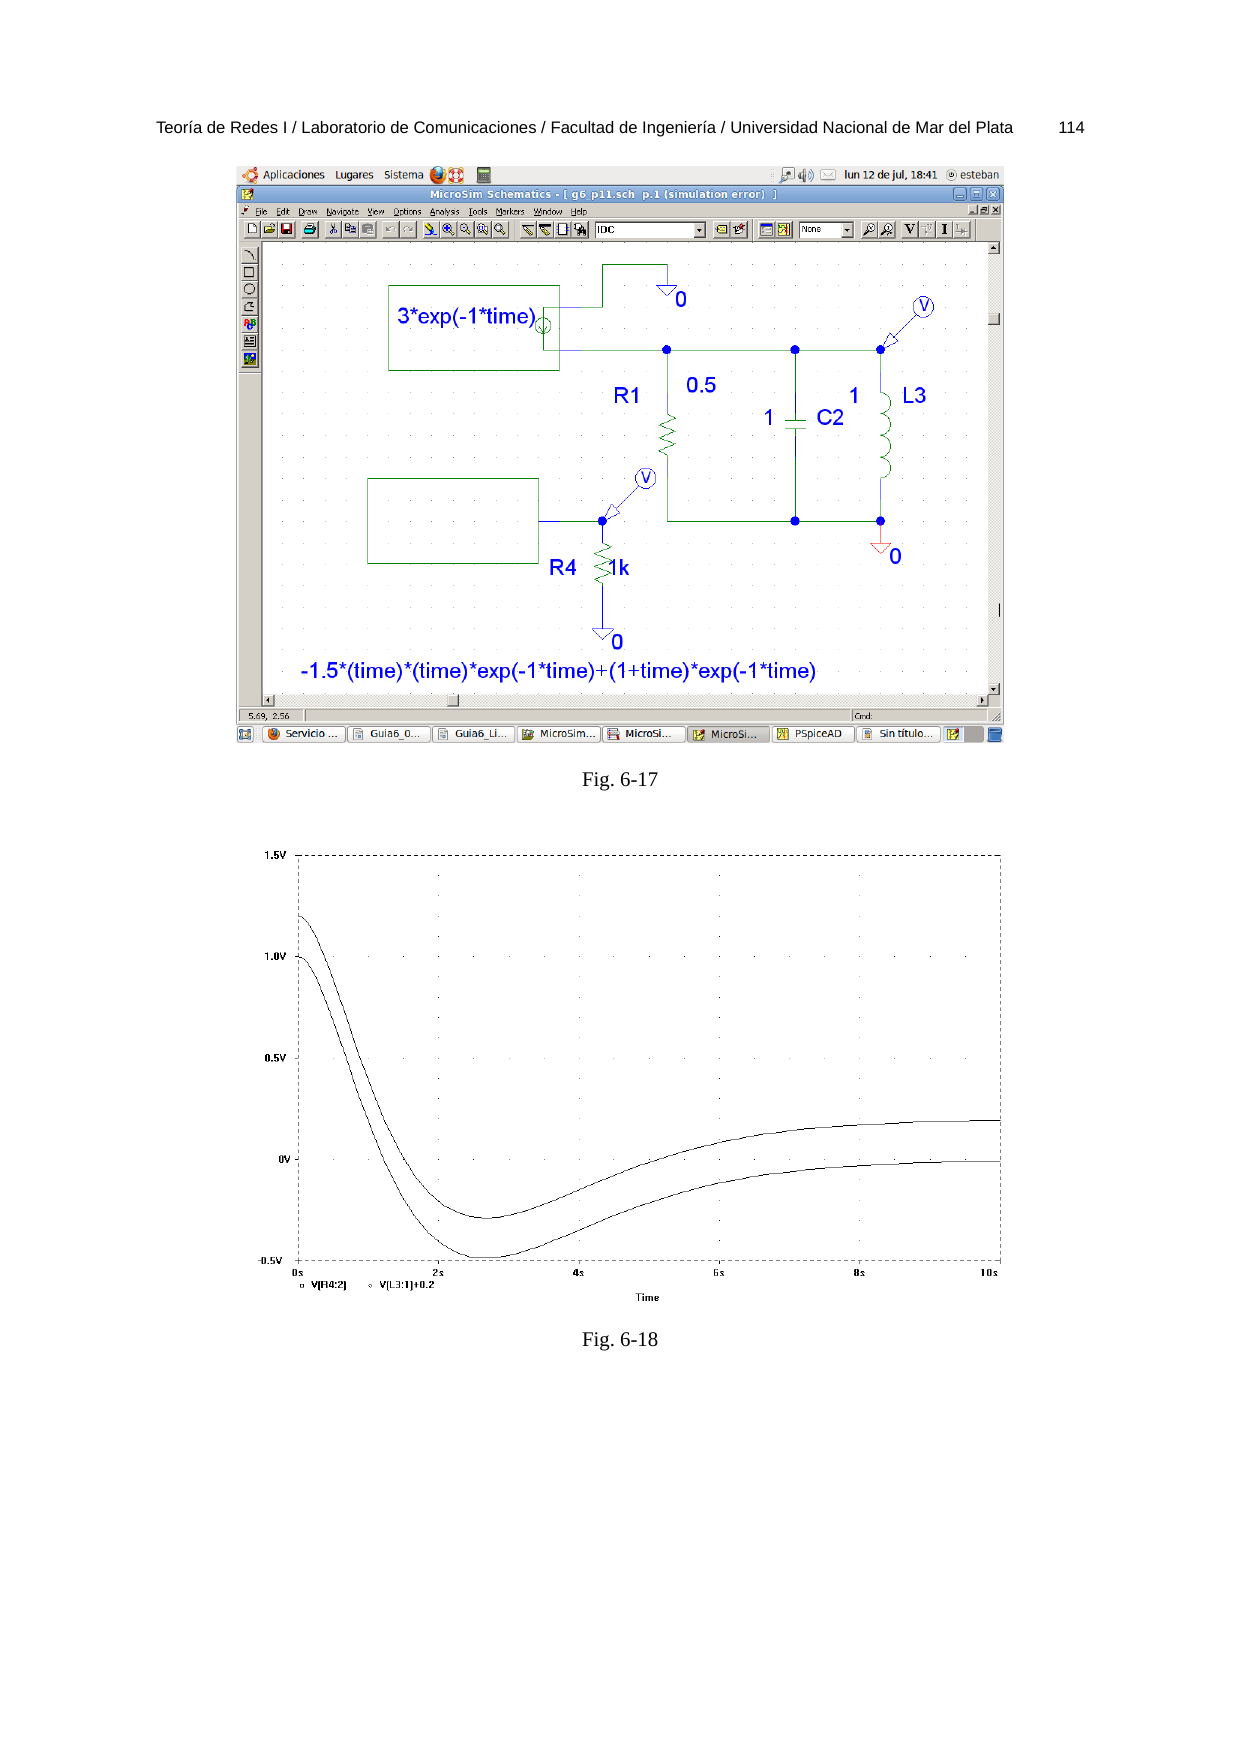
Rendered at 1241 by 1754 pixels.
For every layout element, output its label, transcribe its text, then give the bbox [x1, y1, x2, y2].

text Fig. 6-18 [118, 1327, 1122, 1351]
text Fig. 6-17 [118, 767, 1122, 791]
picture [236, 166, 1004, 743]
